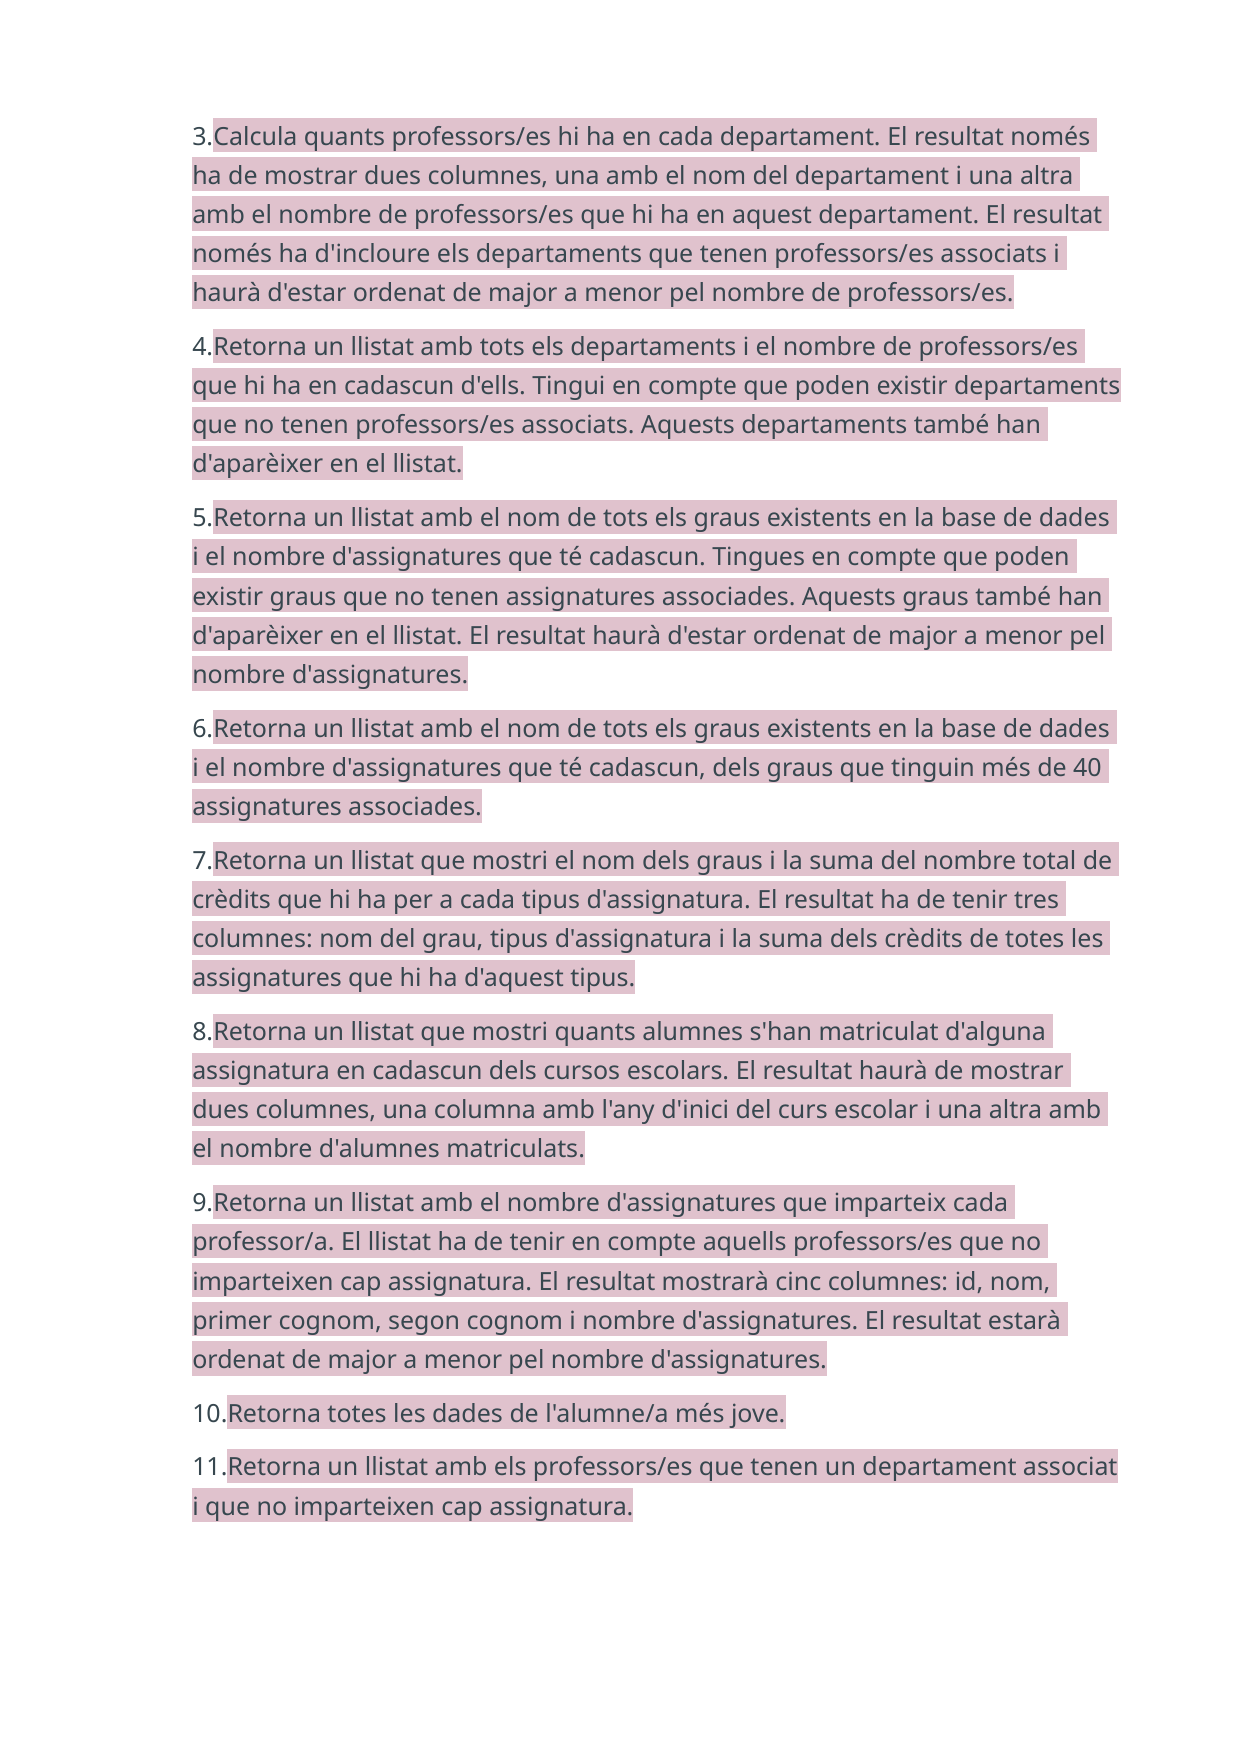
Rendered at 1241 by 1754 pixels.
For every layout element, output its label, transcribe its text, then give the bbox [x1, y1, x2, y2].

list Retorna un llistat amb el nombre d'assignatures que imparteix cada professor/a. El llistat ha de tenir en compte aquells professors/es que no imparteixen cap assignatura. El resultat mostrarà cinc columnes: id, nom, primer cognom, segon cognom i nombre d'assignatures. El resultat estarà ordenat de major a menor pel nombre d'assignatures. [118, 1185, 1122, 1376]
list Retorna un llistat amb el nom de tots els graus existents en la base de dades i el nombre d'assignatures que té cadascun. Tingues en compte que poden existir graus que no tenen assignatures associades. Aquests graus també han d'aparèixer en el llistat. El resultat haurà d'estar ordenat de major a menor pel nombre d'assignatures. [118, 500, 1122, 691]
list Retorna un llistat amb els professors/es que tenen un departament associat i que no imparteixen cap assignatura. [118, 1449, 1122, 1522]
list Retorna un llistat que mostri el nom dels graus i la suma del nombre total de crèdits que hi ha per a cada tipus d'assignatura. El resultat ha de tenir tres columnes: nom del grau, tipus d'assignatura i la suma dels crèdits de totes les assignatures que hi ha d'aquest tipus. [118, 842, 1122, 994]
list Retorna un llistat amb tots els departaments i el nombre de professors/es que hi ha en cadascun d'ells. Tingui en compte que poden existir departaments que no tenen professors/es associats. Aquests departaments també han d'aparèixer en el llistat. [118, 328, 1122, 480]
list Retorna totes les dades de l'alumne/a més jove. [118, 1395, 1122, 1429]
list Retorna un llistat amb el nom de tots els graus existents en la base de dades i el nombre d'assignatures que té cadascun, dels graus que tinguin més de 40 assignatures associades. [118, 710, 1122, 823]
list Retorna un llistat que mostri quants alumnes s'han matriculat d'alguna assignatura en cadascun dels cursos escolars. El resultat haurà de mostrar dues columnes, una columna amb l'any d'inici del curs escolar i una altra amb el nombre d'alumnes matriculats. [118, 1013, 1122, 1165]
list Calcula quants professors/es hi ha en cada departament. El resultat només ha de mostrar dues columnes, una amb el nom del departament i una altra amb el nombre de professors/es que hi ha en aquest departament. El resultat només ha d'incloure els departaments que tenen professors/es associats i haurà d'estar ordenat de major a menor pel nombre de professors/es. [118, 118, 1122, 309]
